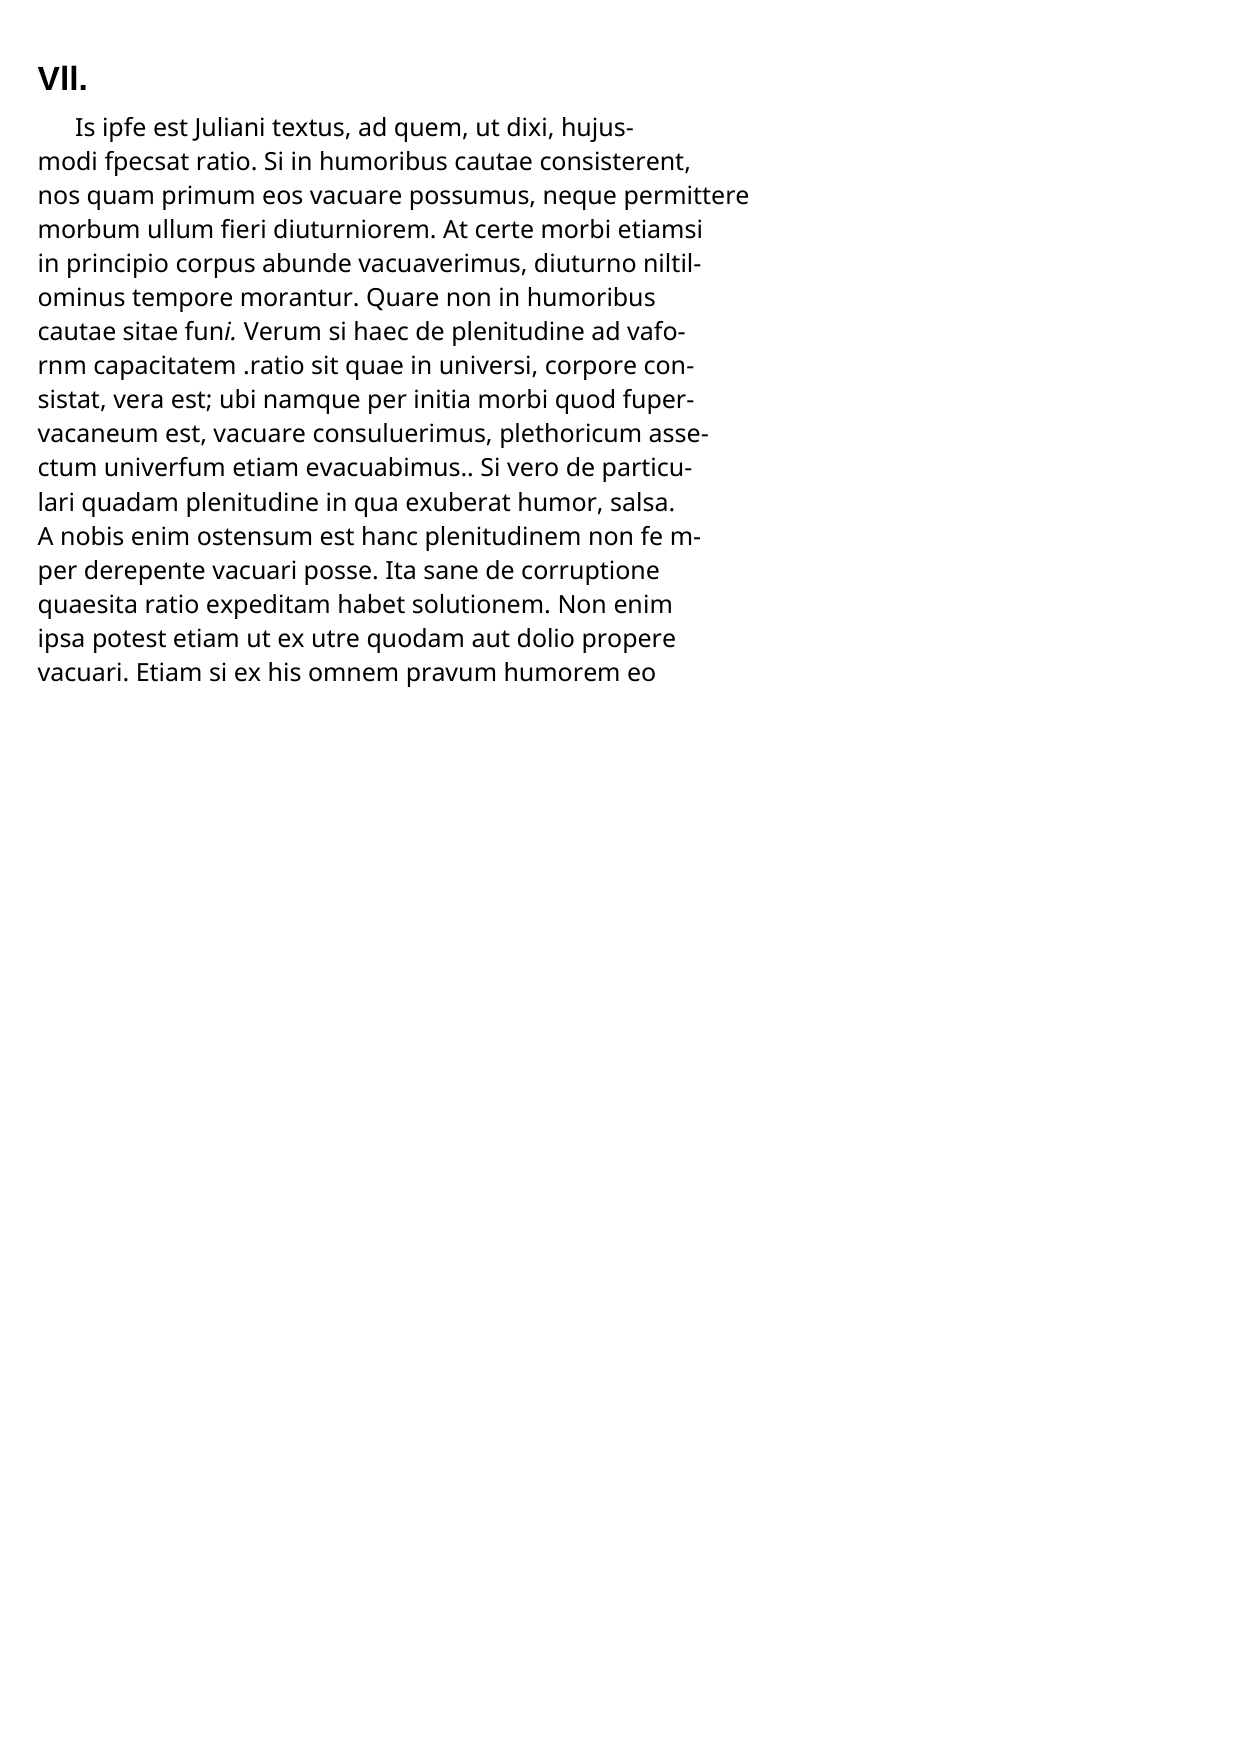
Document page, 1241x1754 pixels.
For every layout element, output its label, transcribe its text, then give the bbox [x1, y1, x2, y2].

subtitle Vll. [37, 58, 1203, 97]
text Is ipfe est Juliani textus, ad quem, ut dixi, hujus- modi fpecsat ratio. Si in humoribus cautae consisterent, nos quam primum eos vacuare possumus, neque permittere morbum ullum fieri diuturniorem. At certe morbi etiamsi in principio corpus abunde vacuaverimus, diuturno niltil- ominus tempore morantur. Quare non in humoribus cautae sitae funi. Verum si haec de plenitudine ad vafo- rnm capacitatem .ratio sit quae in universi, corpore con- sistat, vera est; ubi namque per initia morbi quod fuper- vacaneum est, vacuare consuluerimus, plethoricum asse- ctum univerfum etiam evacuabimus.. Si vero de particu- lari quadam plenitudine in qua exuberat humor, salsa. A nobis enim ostensum est hanc plenitudinem non fe m- per derepente vacuari posse. Ita sane de corruptione quaesita ratio expeditam habet solutionem. Non enim ipsa potest etiam ut ex utre quodam aut dolio propere vacuari. Etiam si ex his omnem pravum humorem eo [37, 109, 1203, 688]
